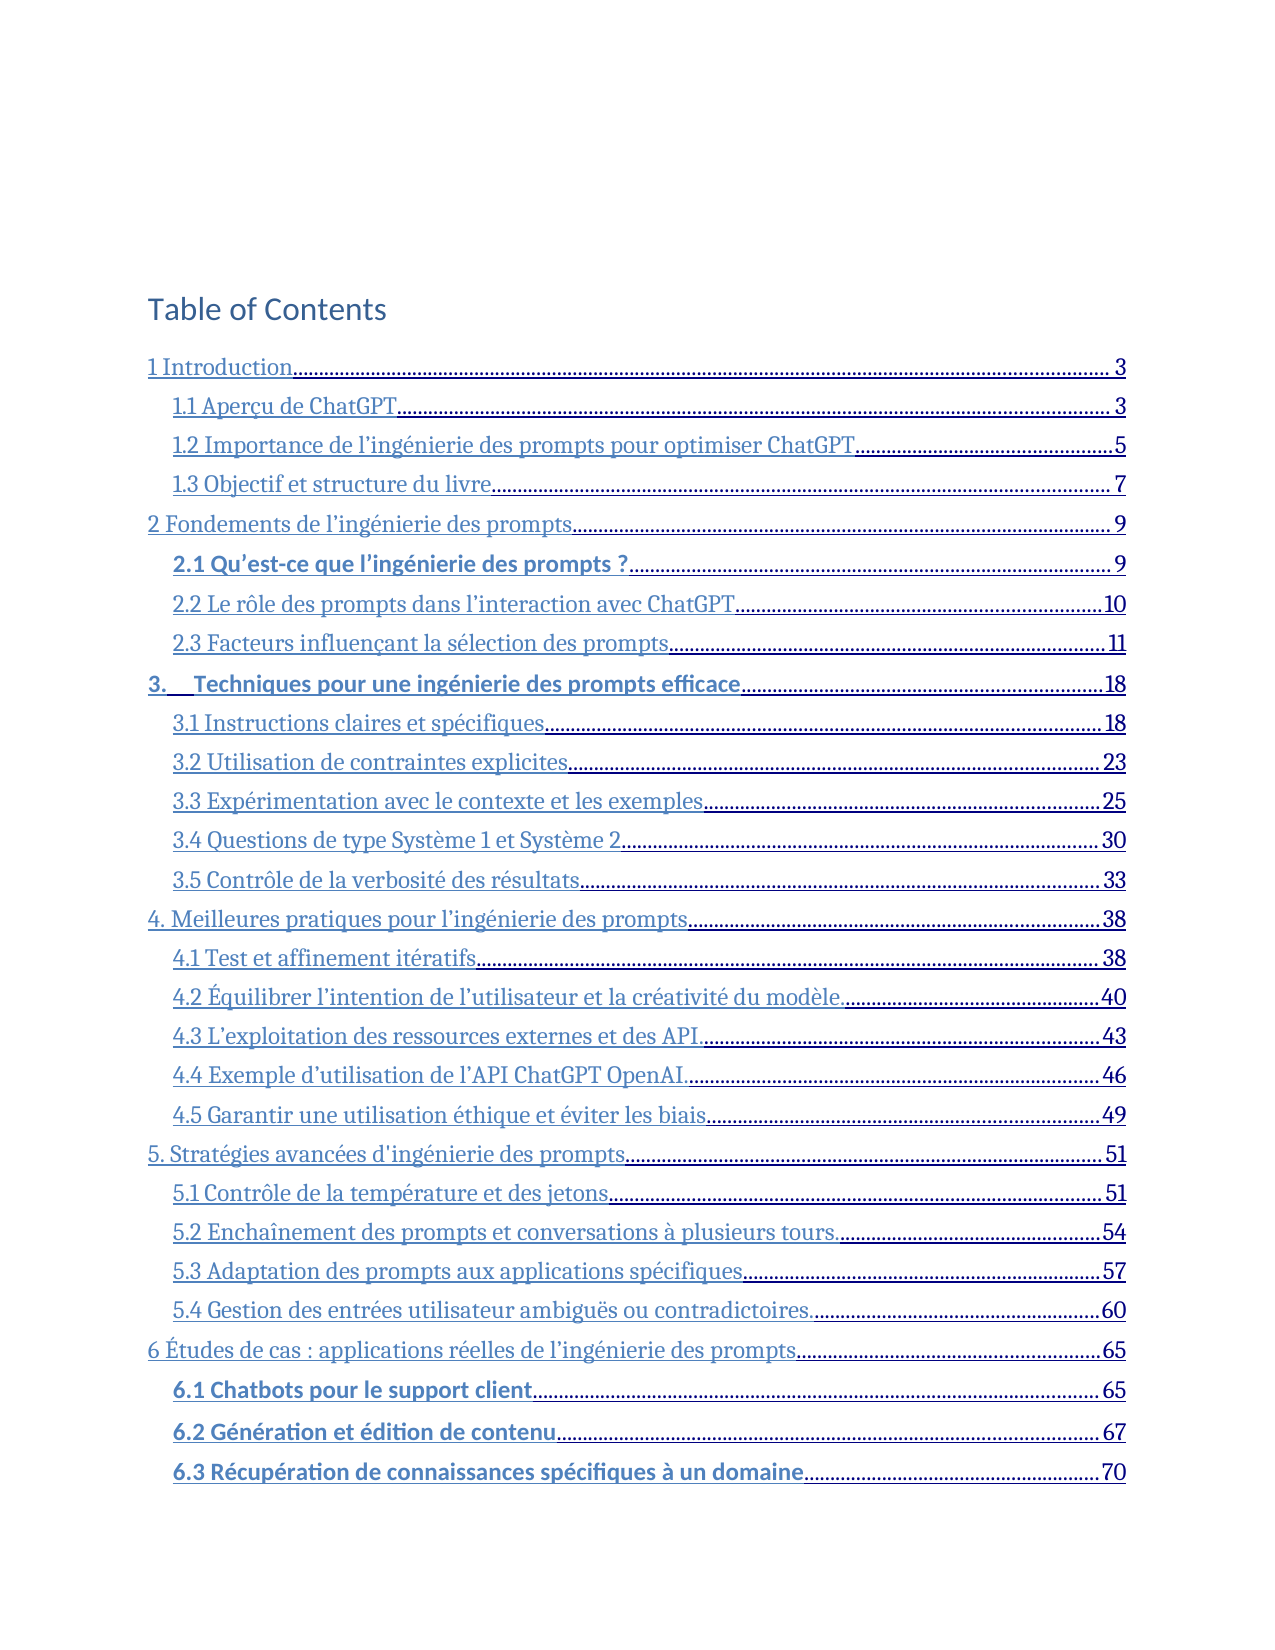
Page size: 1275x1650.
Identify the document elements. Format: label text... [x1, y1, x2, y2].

text 1.3 Objectif et structure du livre 7 [173, 470, 1127, 499]
text 5. Stratégies avancées d'ingénierie des prompts 51 [148, 1140, 1127, 1168]
text 2.3 Facteurs influençant la sélection des prompts 11 [173, 629, 1127, 657]
text 5.3 Adaptation des prompts aux applications spécifiques 57 [173, 1257, 1127, 1286]
text 2.1 Qu’est-ce que l’ingénierie des prompts ? 9 [173, 549, 1127, 579]
text 3.5 Contrôle de la verbosité des résultats 33 [173, 866, 1127, 894]
text 1 Introduction 3 [148, 353, 1127, 382]
text 4.2 Équilibrer l’intention de l’utilisateur et la créativité du modèle. 40 [173, 983, 1127, 1012]
text 5.2 Enchaînement des prompts et conversations à plusieurs tours. 54 [173, 1218, 1127, 1247]
text 5.1 Contrôle de la température et des jetons 51 [173, 1179, 1127, 1208]
text 3.2 Utilisation de contraintes explicites 23 [173, 748, 1127, 777]
text 5.4 Gestion des entrées utilisateur ambiguës ou contradictoires. 60 [173, 1296, 1127, 1325]
text 4.5 Garantir une utilisation éthique et éviter les biais 49 [173, 1101, 1127, 1129]
text 4.1 Test et affinement itératifs 38 [173, 944, 1127, 973]
text 3. Techniques pour une ingénierie des prompts efficace 18 [148, 668, 1127, 698]
text 6 Études de cas : applications réelles de l’ingénierie des prompts 65 [148, 1336, 1127, 1364]
text 3.4 Questions de type Système 1 et Système 2 30 [173, 826, 1127, 855]
text 3.1 Instructions claires et spécifiques 18 [173, 709, 1127, 738]
text 2 Fondements de l’ingénierie des prompts 9 [148, 509, 1127, 538]
text 2.2 Le rôle des prompts dans l’interaction avec ChatGPT 10 [173, 589, 1127, 618]
text 4.3 L’exploitation des ressources externes et des API. 43 [173, 1022, 1127, 1051]
text 6.2 Génération et édition de contenu 67 [173, 1416, 1127, 1446]
subtitle Table of Contents [148, 288, 1127, 329]
text 3.3 Expérimentation avec le contexte et les exemples 25 [173, 787, 1127, 816]
text 6.1 Chatbots pour le support client 65 [173, 1375, 1127, 1405]
text 1.2 Importance de l’ingénierie des prompts pour optimiser ChatGPT 5 [173, 431, 1127, 460]
text 6.3 Récupération de connaissances spécifiques à un domaine 70 [173, 1457, 1127, 1487]
text 1.1 Aperçu de ChatGPT 3 [173, 392, 1127, 421]
text 4. Meilleures pratiques pour l’ingénierie des prompts 38 [148, 905, 1127, 933]
text 4.4 Exemple d’utilisation de l’API ChatGPT OpenAI. 46 [173, 1061, 1127, 1090]
